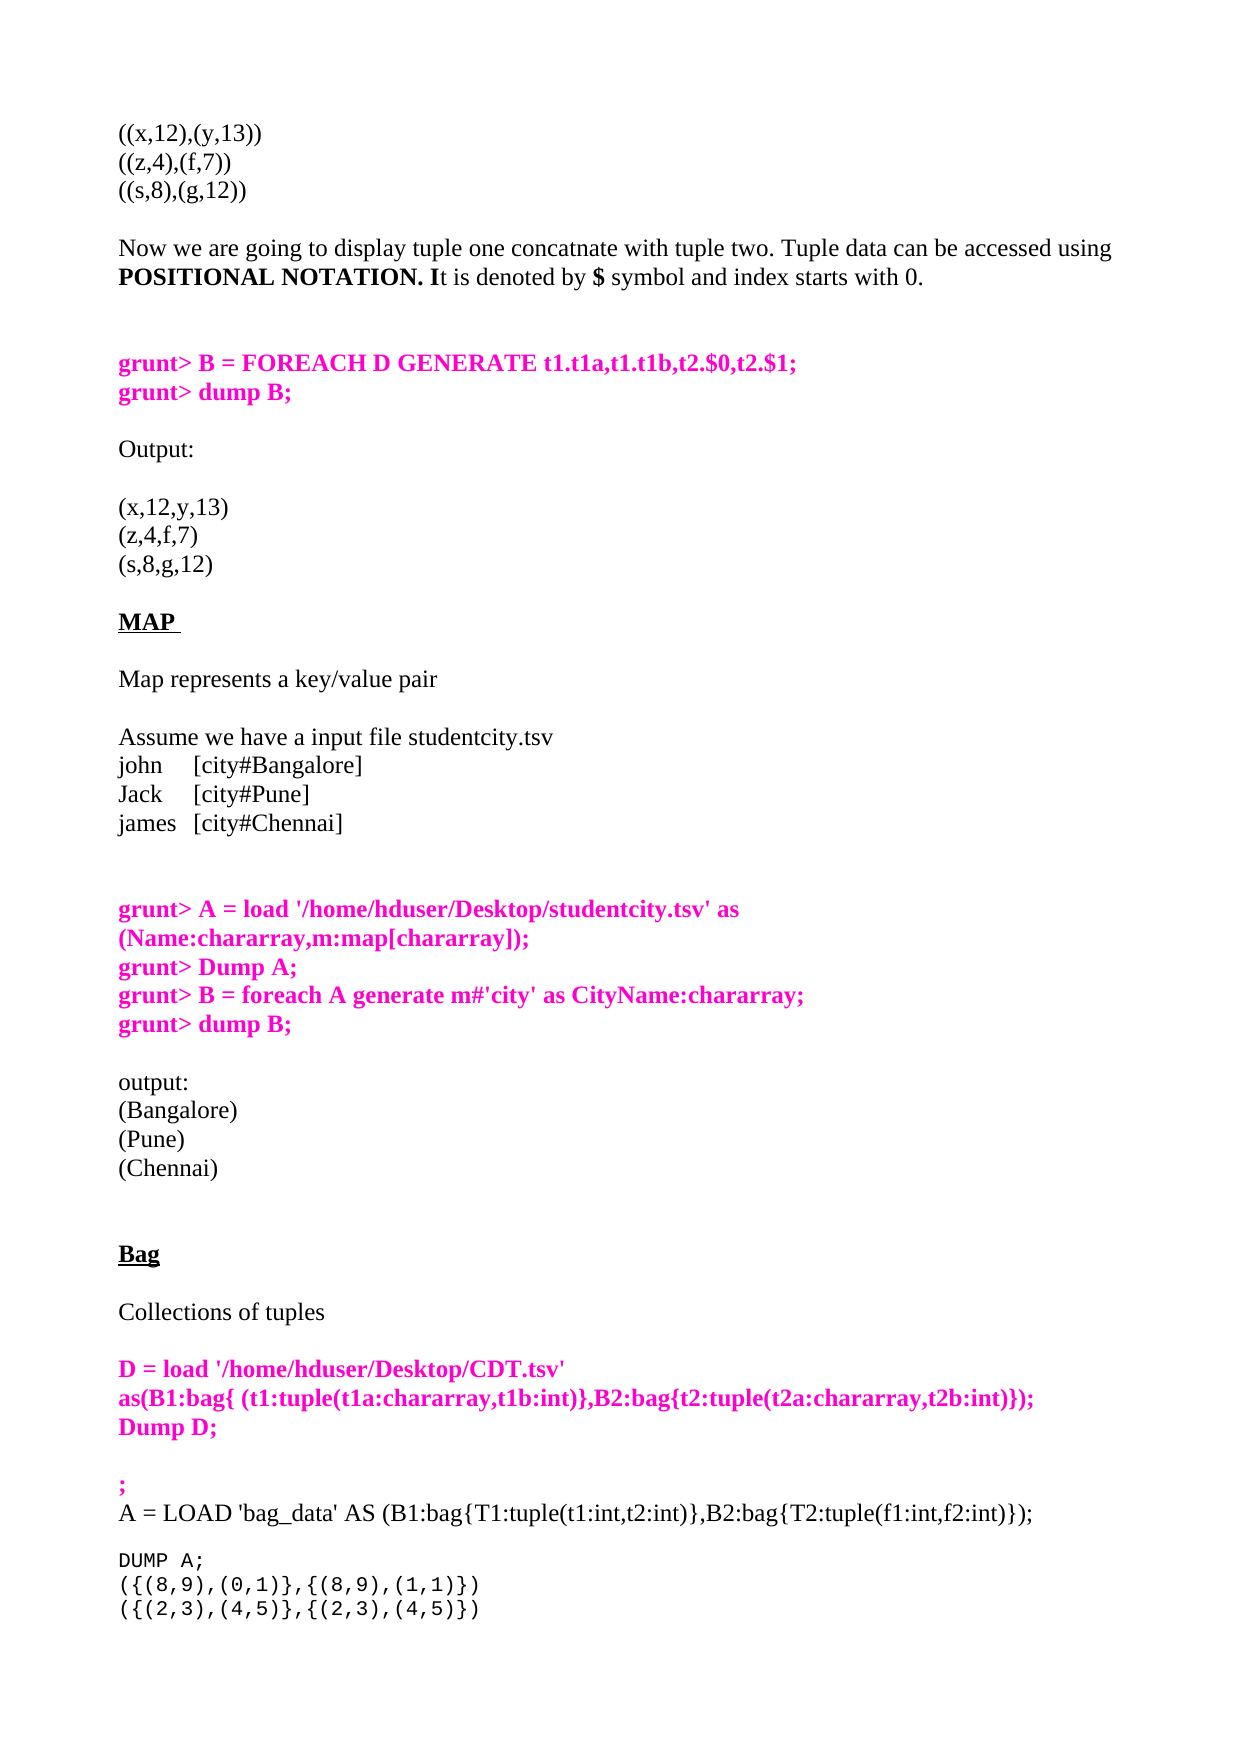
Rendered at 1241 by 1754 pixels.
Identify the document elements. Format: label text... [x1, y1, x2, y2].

text (Chennai) [118, 1153, 1122, 1182]
text Bag [118, 1239, 1122, 1268]
text (s,8,g,12) [118, 549, 1122, 578]
text grunt> Dump A; [118, 952, 1122, 981]
text D = load '/home/hduser/Desktop/CDT.tsv' as(B1:bag{ (t1:tuple(t1a:chararray,t1b:int)},B2:bag{t2:tuple(t2a:chararray,t2b:int)}); [118, 1354, 1122, 1412]
text A = LOAD 'bag_data' AS (B1:bag{T1:tuple(t1:int,t2:int)},B2:bag{T2:tuple(f1:int,f2:int)}); [118, 1498, 1122, 1527]
text MAP [118, 607, 1122, 636]
text Dump D; [118, 1412, 1122, 1441]
text grunt> B = foreach A generate m#'city' as CityName:chararray; [118, 981, 1122, 1009]
text Map represents a key/value pair [118, 664, 1122, 693]
text grunt> B = FOREACH D GENERATE t1.t1a,t1.t1b,t2.$0,t2.$1; [118, 348, 1122, 377]
text Jack [city#Pune] [118, 779, 1122, 808]
text ((s,8),(g,12)) [118, 176, 1122, 204]
text (Pune) [118, 1124, 1122, 1153]
text (z,4,f,7) [118, 521, 1122, 549]
text Output: [118, 434, 1122, 463]
text ; [118, 1469, 1122, 1498]
text Collections of tuples [118, 1297, 1122, 1326]
text grunt> dump B; [118, 1009, 1122, 1038]
text Assume we have a input file studentcity.tsv [118, 722, 1122, 751]
text DUMP A; [118, 1551, 1122, 1574]
text (Bangalore) [118, 1096, 1122, 1124]
text (x,12,y,13) [118, 492, 1122, 521]
text output: [118, 1067, 1122, 1096]
text grunt> A = load '/home/hduser/Desktop/studentcity.tsv' as (Name:chararray,m:map[chararray]); [118, 894, 1122, 952]
text ({(2,3),(4,5)},{(2,3),(4,5)}) [118, 1598, 1122, 1621]
text ((z,4),(f,7)) [118, 147, 1122, 176]
text james [city#Chennai] [118, 808, 1122, 837]
text ({(8,9),(0,1)},{(8,9),(1,1)}) [118, 1574, 1122, 1598]
text ((x,12),(y,13)) [118, 118, 1122, 147]
text Now we are going to display tuple one concatnate with tuple two. Tuple data can be accessed using POSITIONAL NOTATION. It is denoted by $ symbol and index starts with 0. [118, 233, 1122, 291]
text john [city#Bangalore] [118, 751, 1122, 779]
text grunt> dump B; [118, 377, 1122, 406]
